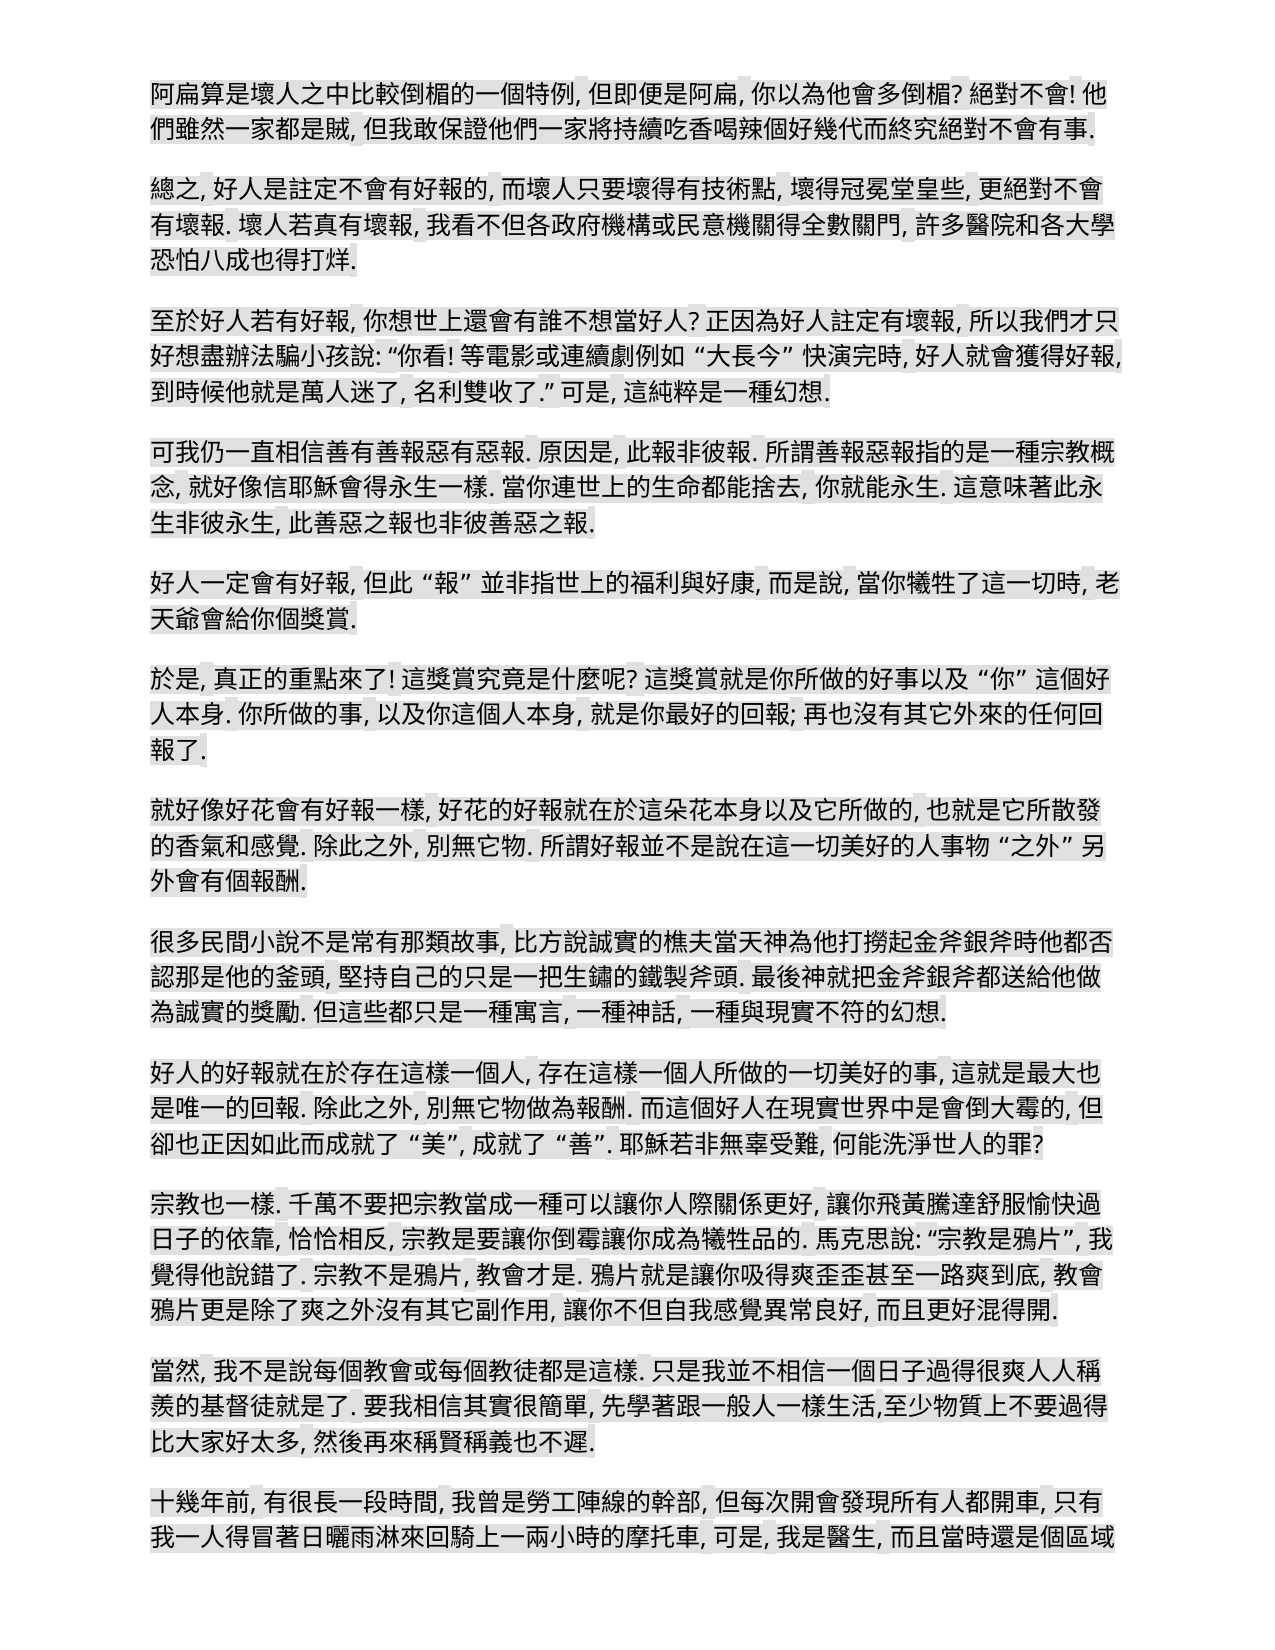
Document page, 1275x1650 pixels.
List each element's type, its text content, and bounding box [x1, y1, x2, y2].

text 好人的好報就在於存在這樣一個人, 存在這樣一個人所做的一切美好的事, 這就是最大也是唯一的回報. 除此之外, 別無它物做為報酬. 而這個好人在現實世界中是會倒大霉的, 但卻也正因如此而成就了 “美”, 成就了 “善”. 耶穌若非無辜受難, 何能洗淨世人的罪? [150, 1054, 1125, 1160]
text 當然, 我不是說每個教會或每個教徒都是這樣. 只是我並不相信一個日子過得很爽人人稱羨的基督徒就是了. 要我相信其實很簡單, 先學著跟一般人一樣生活,至少物質上不要過得比大家好太多, 然後再來稱賢稱義也不遲. [150, 1352, 1125, 1458]
text 好人一定會有好報, 但此 “報” 並非指世上的福利與好康, 而是說, 當你犧牲了這一切時, 老天爺會給你個獎賞. [150, 564, 1125, 635]
text 於是, 真正的重點來了! 這獎賞究竟是什麼呢? 這獎賞就是你所做的好事以及 “你” 這個好人本身. 你所做的事, 以及你這個人本身, 就是你最好的回報; 再也沒有其它外來的任何回報了. [150, 660, 1125, 767]
text 很多民間小說不是常有那類故事, 比方說誠實的樵夫當天神為他打撈起金斧銀斧時他都否認那是他的釜頭, 堅持自己的只是一把生鏽的鐵製斧頭. 最後神就把金斧銀斧都送給他做為誠實的獎勵. 但這些都只是一種寓言, 一種神話, 一種與現實不符的幻想. [150, 923, 1125, 1029]
text 宗教也一樣. 千萬不要把宗教當成一種可以讓你人際關係更好, 讓你飛黃騰達舒服愉快過日子的依靠, 恰恰相反, 宗教是要讓你倒霉讓你成為犧牲品的. 馬克思說: “宗教是鴉片”, 我覺得他說錯了. 宗教不是鴉片, 教會才是. 鴉片就是讓你吸得爽歪歪甚至一路爽到底, 教會鴉片更是除了爽之外沒有其它副作用, 讓你不但自我感覺異常良好, 而且更好混得開. [150, 1185, 1125, 1327]
text 可我仍一直相信善有善報惡有惡報. 原因是, 此報非彼報. 所謂善報惡報指的是一種宗教概念, 就好像信耶穌會得永生一樣. 當你連世上的生命都能捨去, 你就能永生. 這意味著此永生非彼永生, 此善惡之報也非彼善惡之報. [150, 433, 1125, 539]
text 至於好人若有好報, 你想世上還會有誰不想當好人? 正因為好人註定有壞報, 所以我們才只好想盡辦法騙小孩說: “你看! 等電影或連續劇例如 “大長今” 快演完時, 好人就會獲得好報, 到時候他就是萬人迷了, 名利雙收了.” 可是, 這純粹是一種幻想. [150, 302, 1125, 408]
text 就好像好花會有好報一樣, 好花的好報就在於這朵花本身以及它所做的, 也就是它所散發的香氣和感覺. 除此之外, 別無它物. 所謂好報並不是說在這一切美好的人事物 “之外” 另外會有個報酬. [150, 792, 1125, 898]
text 阿扁算是壞人之中比較倒楣的一個特例, 但即便是阿扁, 你以為他會多倒楣? 絕對不會! 他們雖然一家都是賊, 但我敢保證他們一家將持續吃香喝辣個好幾代而終究絕對不會有事. [150, 75, 1125, 146]
text 總之, 好人是註定不會有好報的, 而壞人只要壞得有技術點, 壞得冠冕堂皇些, 更絕對不會有壞報. 壞人若真有壞報, 我看不但各政府機構或民意機關得全數關門, 許多醫院和各大學恐怕八成也得打烊. [150, 171, 1125, 277]
text 十幾年前, 有很長一段時間, 我曾是勞工陣線的幹部, 但每次開會發現所有人都開車, 只有我一人得冒著日曬雨淋來回騎上一兩小時的摩托車, 可是, 我是醫生, 而且當時還是個區域 [150, 1483, 1125, 1554]
